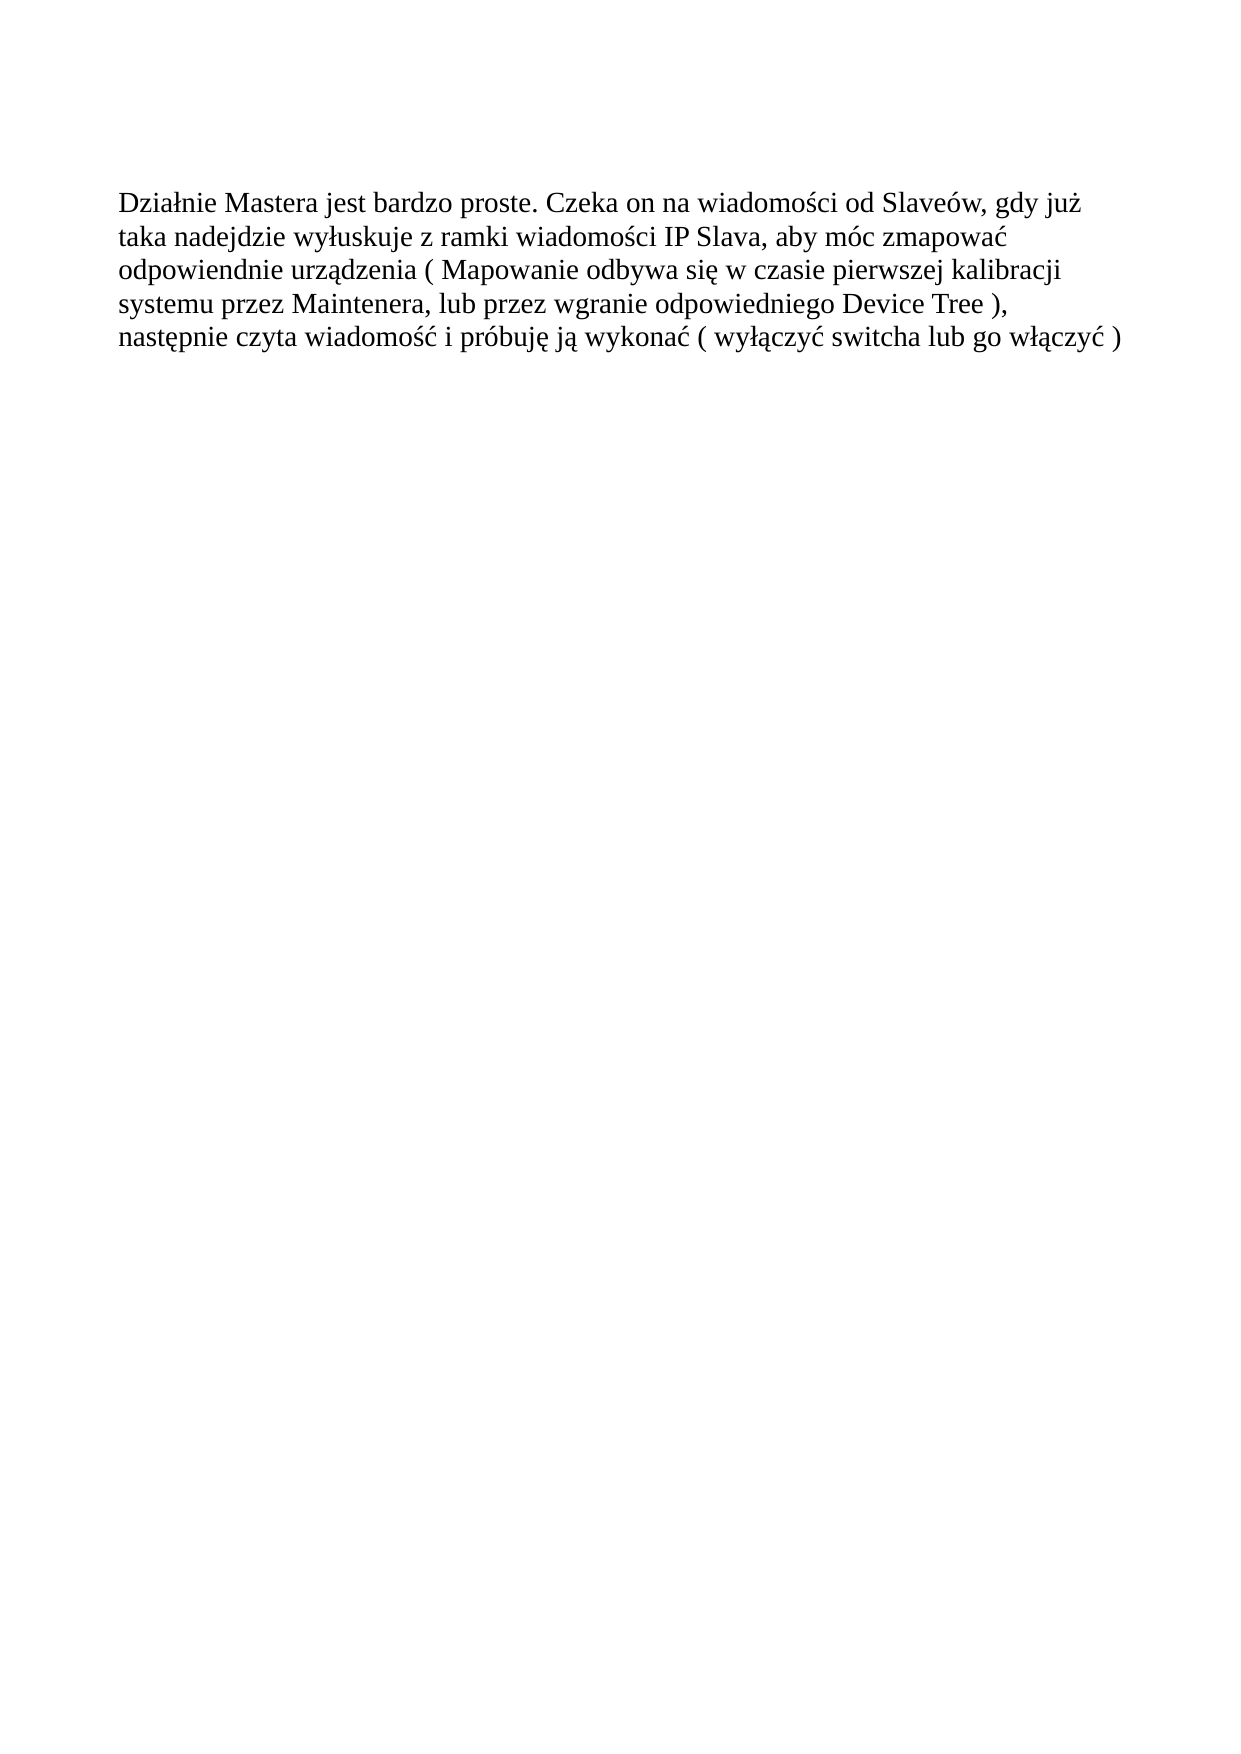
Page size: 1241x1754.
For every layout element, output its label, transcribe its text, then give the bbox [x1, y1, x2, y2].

text Działnie Mastera jest bardzo proste. Czeka on na wiadomości od Slaveów, gdy już taka nadejdzie wyłuskuje z ramki wiadomości IP Slava, aby móc zmapować odpowiendnie urządzenia ( Mapowanie odbywa się w czasie pierwszej kalibracji systemu przez Maintenera, lub przez wgranie odpowiedniego Device Tree ), następnie czyta wiadomość i próbuję ją wykonać ( wyłączyć switcha lub go włączyć ) [118, 185, 1122, 353]
